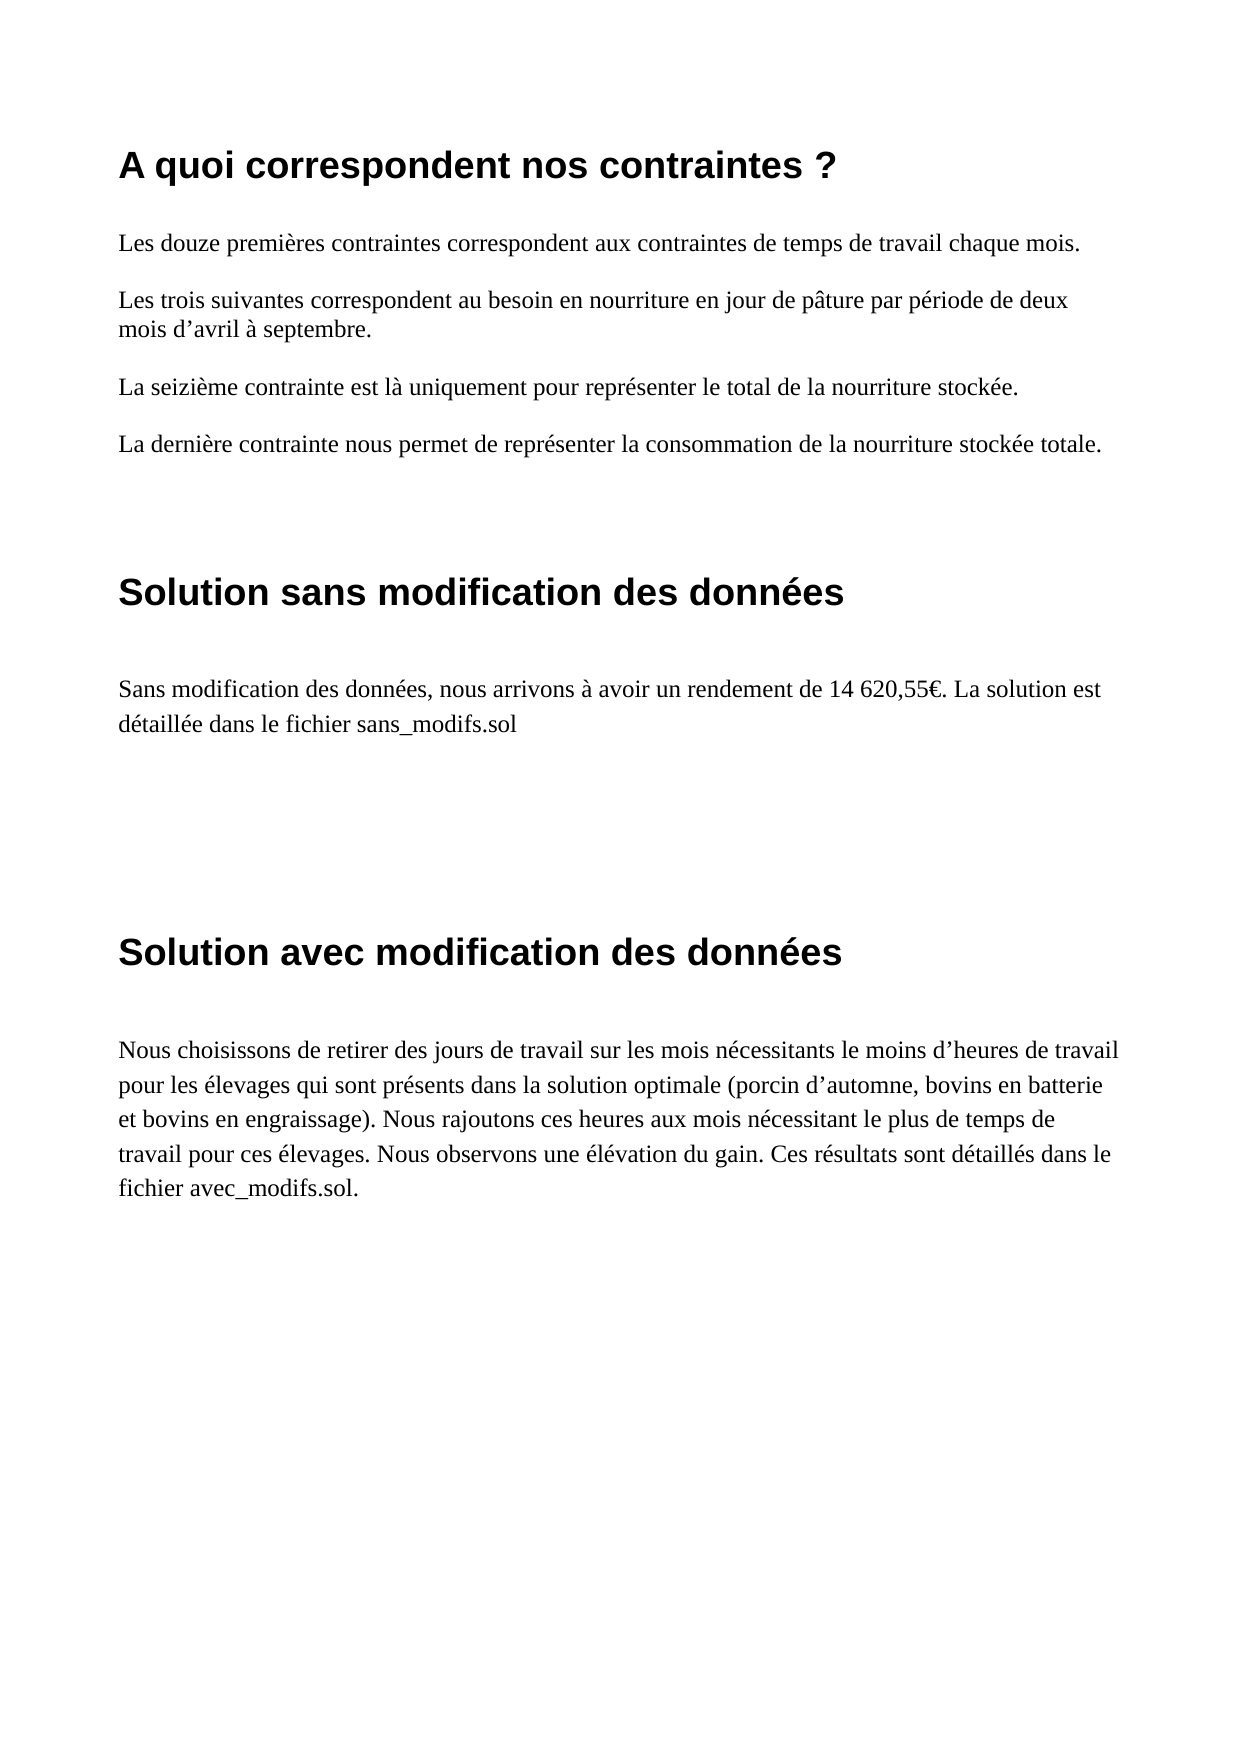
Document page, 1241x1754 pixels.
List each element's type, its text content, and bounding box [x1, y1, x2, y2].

text La seizième contrainte est là uniquement pour représenter le total de la nourriture stockée. [118, 372, 1122, 401]
text Les trois suivantes correspondent au besoin en nourriture en jour de pâture par période de deux mois d’avril à septembre. [118, 286, 1122, 343]
text Les douze premières contraintes correspondent aux contraintes de temps de travail chaque mois. [118, 228, 1122, 257]
text Sans modification des données, nous arrivons à avoir un rendement de 14 620,55€. La solution est détaillée dans le fichier sans_modifs.sol [118, 674, 1122, 738]
text La dernière contrainte nous permet de représenter la consommation de la nourriture stockée totale. [118, 429, 1122, 458]
subtitle Solution sans modification des données [118, 569, 1122, 613]
subtitle A quoi correspondent nos contraintes ? [118, 143, 1122, 187]
subtitle Solution avec modification des données [118, 930, 1122, 974]
text Nous choisissons de retirer des jours de travail sur les mois nécessitants le moins d’heures de travail pour les élevages qui sont présents dans la solution optimale (porcin d’automne, bovins en batterie et bovins en engraissage). Nous rajoutons ces heures aux mois nécessitant le plus de temps de travail pour ces élevages. Nous observons une élévation du gain. Ces résultats sont détaillés dans le fichier avec_modifs.sol. [118, 1035, 1122, 1202]
